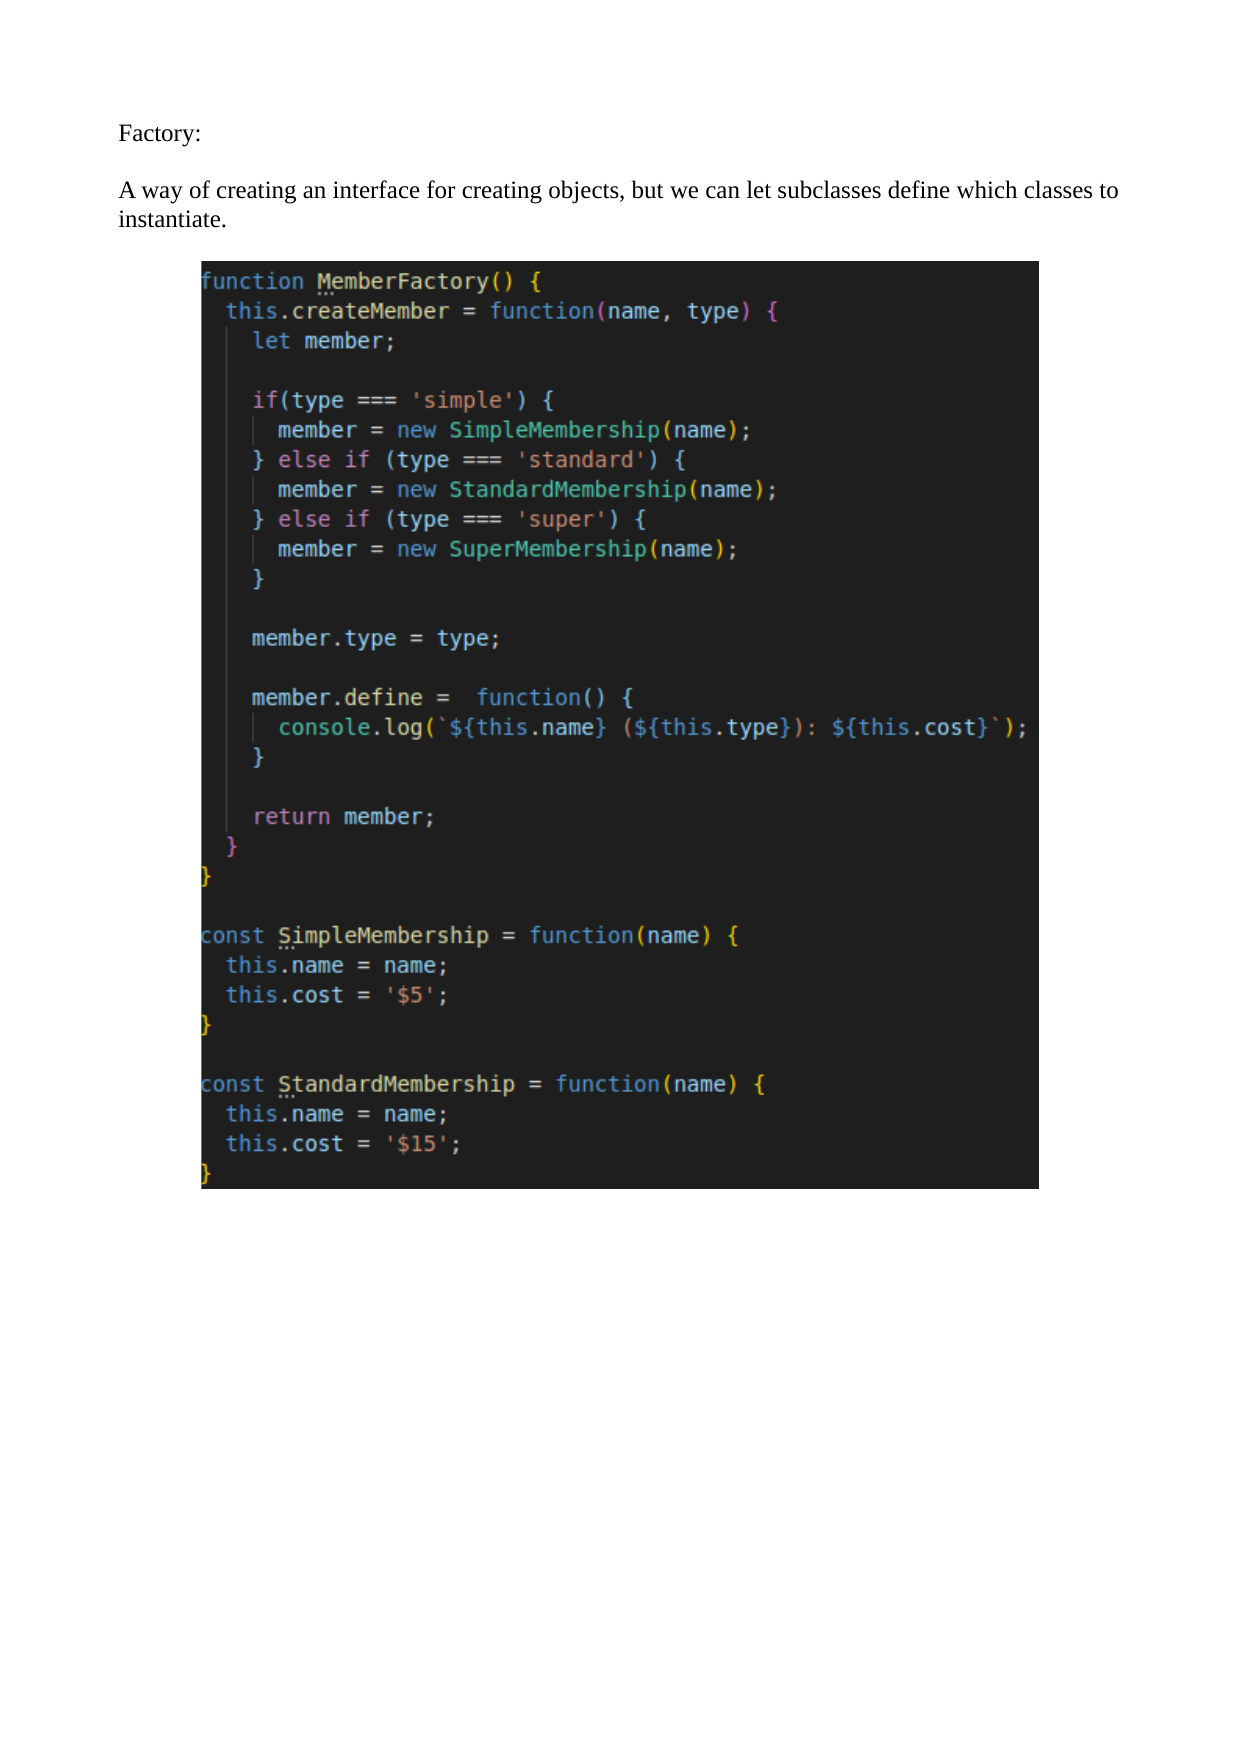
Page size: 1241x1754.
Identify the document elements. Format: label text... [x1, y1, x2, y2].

text A way of creating an interface for creating objects, but we can let subclasses define which classes to instantiate. [118, 176, 1122, 233]
text Factory: [118, 118, 1122, 147]
picture [201, 261, 1039, 1189]
